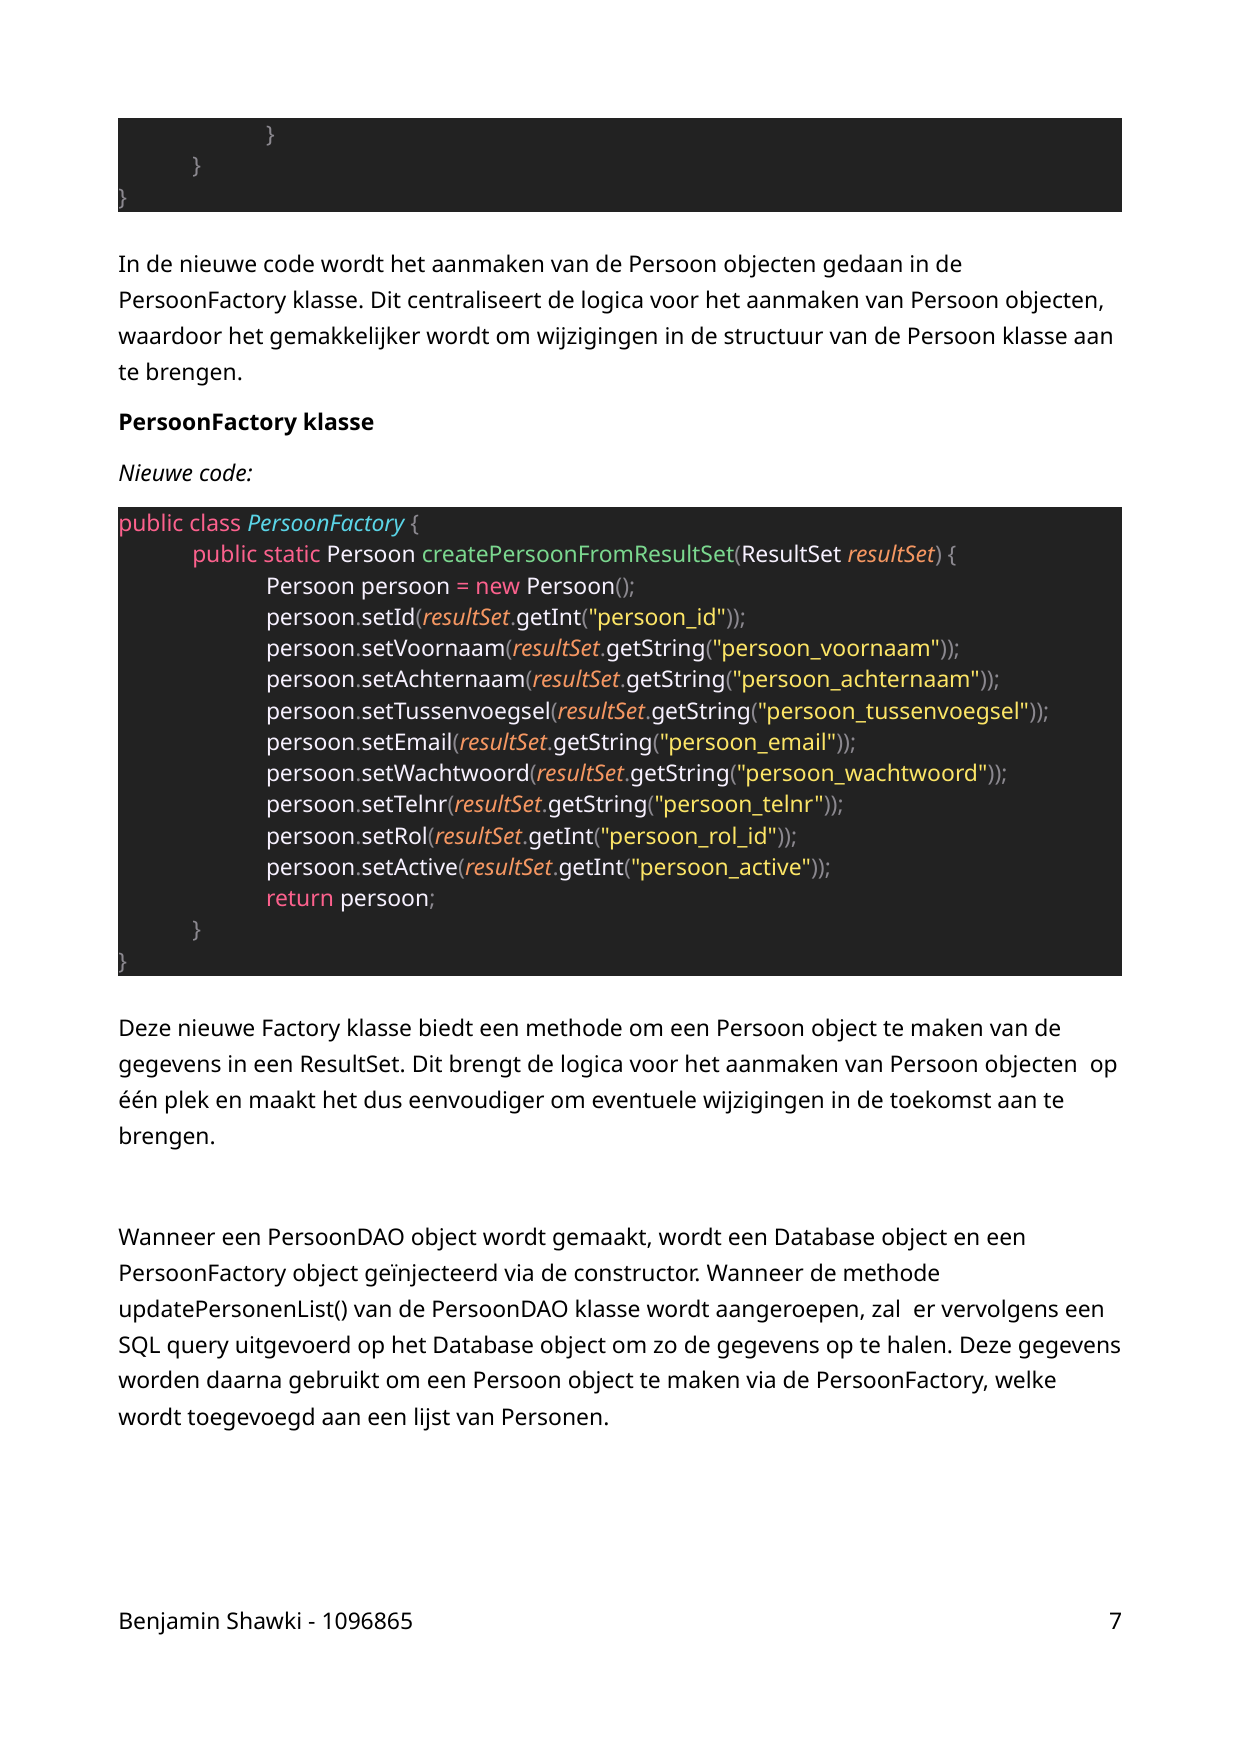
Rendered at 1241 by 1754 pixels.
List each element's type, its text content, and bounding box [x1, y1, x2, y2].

text Deze nieuwe Factory klasse biedt een methode om een Persoon object te maken van de gegevens in een ResultSet. Dit brengt de logica voor het aanmaken van Persoon objecten op één plek en maakt het dus eenvoudiger om eventuele wijzigingen in de toekomst aan te brengen. [118, 976, 1122, 1151]
text public class PersoonFactory { public static Persoon createPersoonFromResultSet(ResultSet resultSet) { Persoon persoon = new Persoon(); persoon.setId(resultSet.getInt("persoon_id")); persoon.setVoornaam(resultSet.getString("persoon_voornaam")); persoon.setAchternaam(resultSet.getString("persoon_achternaam")); persoon.setTussenvoegsel(resultSet.getString("persoon_tussenvoegsel")); persoon.setEmail(resultSet.getString("persoon_email")); persoon.setWachtwoord(resultSet.getString("persoon_wachtwoord")); persoon.setTelnr(resultSet.getString("persoon_telnr")); persoon.setRol(resultSet.getInt("persoon_rol_id")); persoon.setActive(resultSet.getInt("persoon_active")); return persoon; } } [118, 507, 1122, 976]
text PersoonFactory klasse [118, 406, 1122, 437]
text Wanneer een PersoonDAO object wordt gemaakt, wordt een Database object en een PersoonFactory object geïnjecteerd via de constructor. Wanneer de methode updatePersonenList() van de PersoonDAO klasse wordt aangeroepen, zal er vervolgens een SQL query uitgevoerd op het Database object om zo de gegevens op te halen. Deze gegevens worden daarna gebruikt om een Persoon object te maken via de PersoonFactory, welke wordt toegevoegd aan een lijst van Personen. [118, 1221, 1122, 1432]
text Nieuwe code: [118, 457, 1122, 488]
text In de nieuwe code wordt het aanmaken van de Persoon objecten gedaan in de PersoonFactory klasse. Dit centraliseert de logica voor het aanmaken van Persoon objecten, waardoor het gemakkelijker wordt om wijzigingen in de structuur van de Persoon klasse aan te brengen. [118, 212, 1122, 387]
text } } } [118, 118, 1122, 212]
